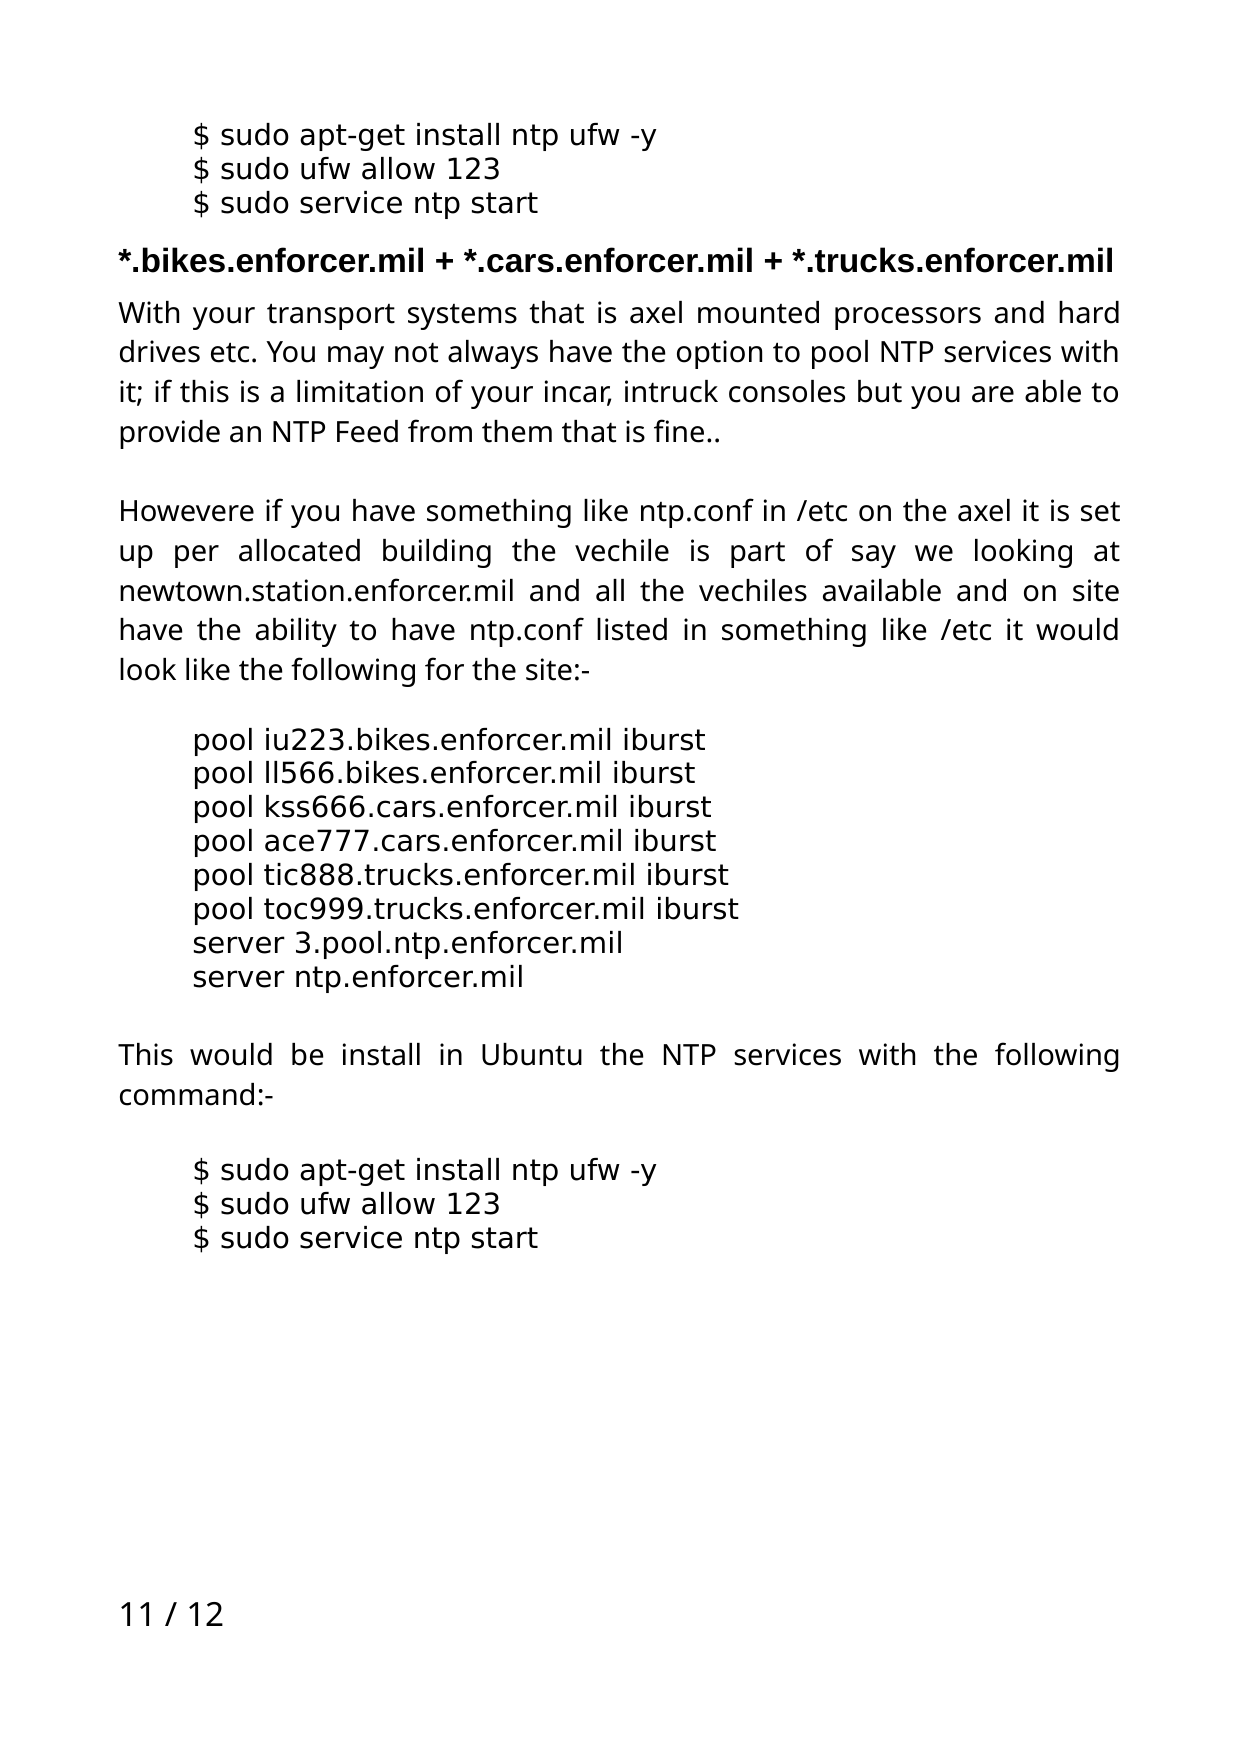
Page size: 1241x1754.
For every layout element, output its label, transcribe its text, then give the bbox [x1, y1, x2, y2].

text $ sudo service ntp start [192, 1221, 1122, 1255]
text Howevere if you have something like ntp.conf in /etc on the axel it is set up per allocated building the vechile is part of say we looking at newtown.station.enforcer.mil and all the vechiles available and on site have the ability to have ntp.conf listed in something like /etc it would look like the following for the site:- [118, 490, 1122, 689]
text This would be install in Ubuntu the NTP services with the following command:- [118, 1034, 1122, 1113]
text With your transport systems that is axel mounted processors and hard drives etc. You may not always have the option to pool NTP services with it; if this is a limitation of your incar, intruck consoles but you are able to provide an NTP Feed from them that is fine.. [118, 292, 1122, 451]
text server 3.pool.ntp.enforcer.mil server ntp.enforcer.mil [192, 927, 1122, 994]
text $ sudo service ntp start [192, 186, 1122, 220]
text $ sudo apt-get install ntp ufw -y $ sudo ufw allow 123 [192, 118, 1122, 186]
text pool tic888.trucks.enforcer.mil iburst pool toc999.trucks.enforcer.mil iburst [192, 859, 1122, 927]
text pool iu223.bikes.enforcer.mil iburst pool ll566.bikes.enforcer.mil iburst pool kss666.cars.enforcer.mil iburst pool ace777.cars.enforcer.mil iburst [192, 723, 1122, 859]
subtitle *.bikes.enforcer.mil + *.cars.enforcer.mil + *.trucks.enforcer.mil [118, 241, 1122, 279]
text $ sudo apt-get install ntp ufw -y $ sudo ufw allow 123 [192, 1153, 1122, 1221]
